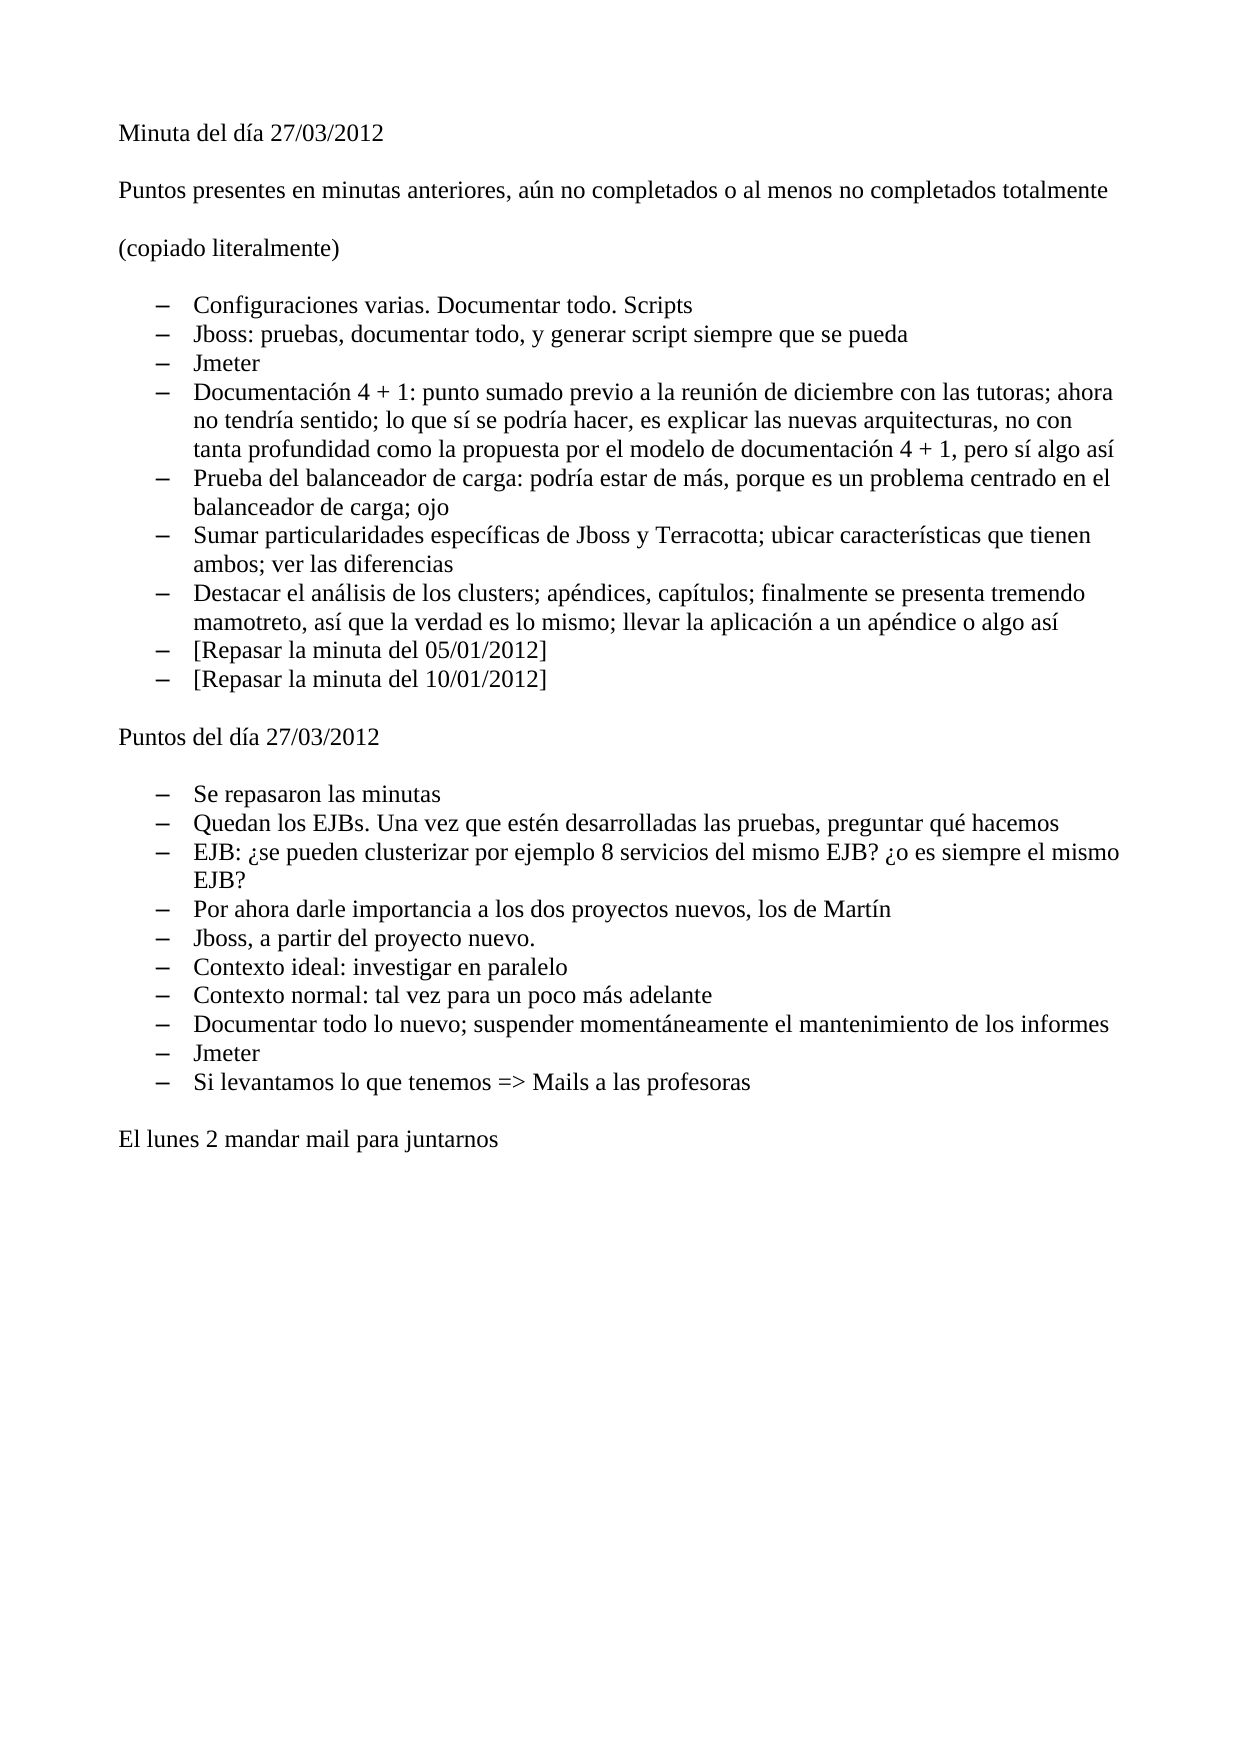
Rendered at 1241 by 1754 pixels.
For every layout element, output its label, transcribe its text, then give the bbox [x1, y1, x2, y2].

list Quedan los EJBs. Una vez que estén desarrolladas las pruebas, preguntar qué hacemos [156, 808, 1122, 837]
list Prueba del balanceador de carga: podría estar de más, porque es un problema centrado en el balanceador de carga; ojo [156, 463, 1122, 521]
text El lunes 2 mandar mail para juntarnos [118, 1124, 1122, 1153]
list Contexto normal: tal vez para un poco más adelante [156, 981, 1122, 1009]
list Sumar particularidades específicas de Jboss y Terracotta; ubicar características que tienen ambos; ver las diferencias [156, 521, 1122, 578]
list [Repasar la minuta del 10/01/2012] [156, 664, 1122, 693]
list Destacar el análisis de los clusters; apéndices, capítulos; finalmente se presenta tremendo mamotreto, así que la verdad es lo mismo; llevar la aplicación a un apéndice o algo así [156, 578, 1122, 636]
list Jmeter [156, 348, 1122, 377]
text Minuta del día 27/03/2012 [118, 118, 1122, 147]
list Por ahora darle importancia a los dos proyectos nuevos, los de Martín [156, 894, 1122, 923]
list Jboss: pruebas, documentar todo, y generar script siempre que se pueda [156, 319, 1122, 348]
list Se repasaron las minutas [156, 779, 1122, 808]
text Puntos presentes en minutas anteriores, aún no completados o al menos no completados totalmente [118, 176, 1122, 204]
list Documentar todo lo nuevo; suspender momentáneamente el mantenimiento de los informes [156, 1009, 1122, 1038]
text Puntos del día 27/03/2012 [118, 722, 1122, 751]
list Contexto ideal: investigar en paralelo [156, 952, 1122, 981]
text (copiado literalmente) [118, 233, 1122, 262]
list Jboss, a partir del proyecto nuevo. [156, 923, 1122, 952]
list EJB: ¿se pueden clusterizar por ejemplo 8 servicios del mismo EJB? ¿o es siempre el mismo EJB? [156, 837, 1122, 894]
list Si levantamos lo que tenemos => Mails a las profesoras [156, 1067, 1122, 1096]
list Jmeter [156, 1038, 1122, 1067]
list Documentación 4 + 1: punto sumado previo a la reunión de diciembre con las tutoras; ahora no tendría sentido; lo que sí se podría hacer, es explicar las nuevas arquitecturas, no con tanta profundidad como la propuesta por el modelo de documentación 4 + 1, pero sí algo así [156, 377, 1122, 463]
list [Repasar la minuta del 05/01/2012] [156, 636, 1122, 664]
list Configuraciones varias. Documentar todo. Scripts [156, 291, 1122, 319]
